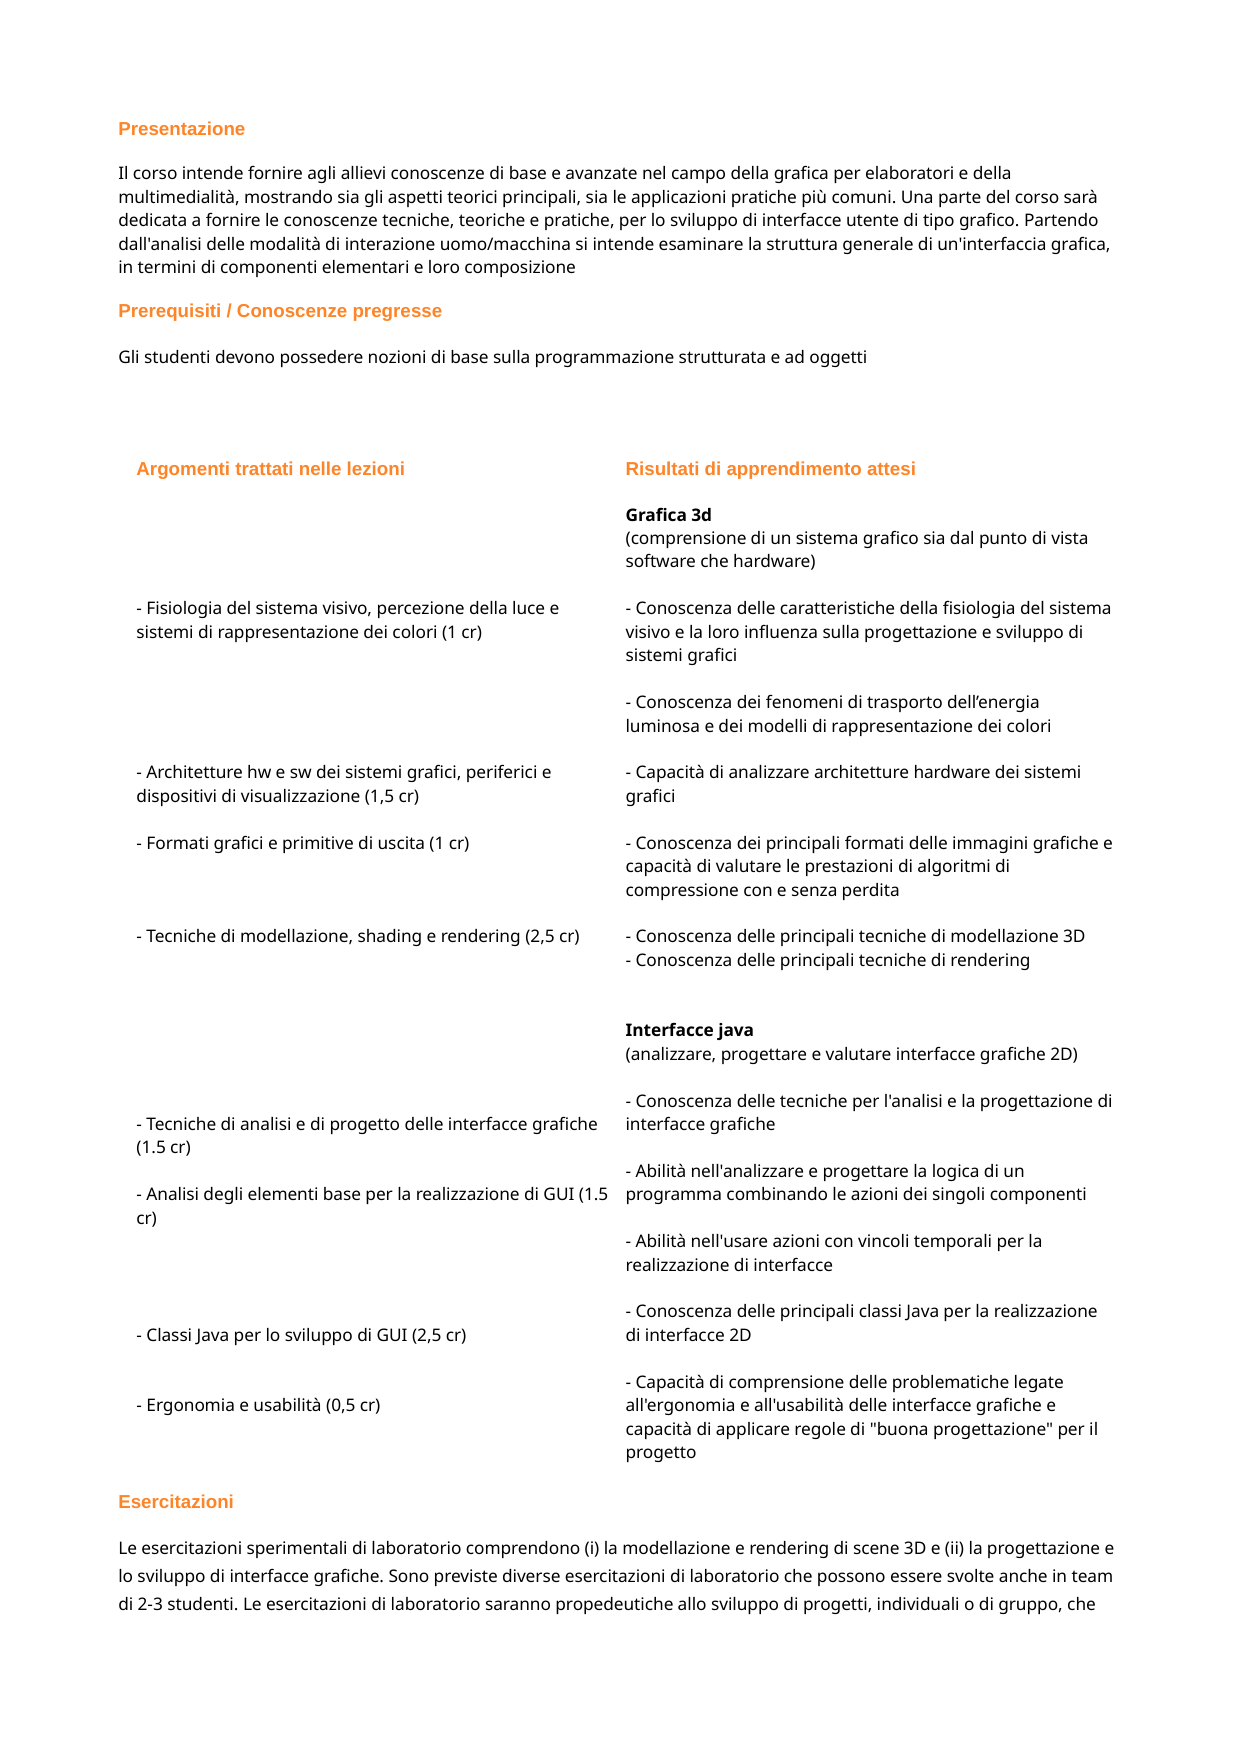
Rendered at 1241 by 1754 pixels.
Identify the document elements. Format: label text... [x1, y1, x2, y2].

text Le esercitazioni sperimentali di laboratorio comprendono (i) la modellazione e rendering di scene 3D e (ii) la progettazione e lo sviluppo di interfacce grafiche. Sono previste diverse esercitazioni di laboratorio che possono essere svolte anche in team di 2-3 studenti. Le esercitazioni di laboratorio saranno propedeutiche allo sviluppo di progetti, individuali o di gruppo, che [118, 1536, 1122, 1616]
text Presentazione [118, 118, 1122, 140]
table_header Risultati di apprendimento attesi Grafica 3d (comprensione di un sistema grafico sia dal punto di vista software che hardware) - Conoscenza delle caratteristiche della fisiologia del sistema visivo e la loro influenza sulla progettazione e sviluppo di sistemi grafici - Conoscenza dei fenomeni di trasporto dell’energia luminosa e dei modelli di rappresentazione dei colori - Capacità di analizzare architetture hardware dei sistemi grafici - Conoscenza dei principali formati delle immagini grafiche e capacità di valutare le prestazioni di algoritmi di compressione con e senza perdita - Conoscenza delle principali tecniche di modellazione 3D - Conoscenza delle principali tecniche di rendering Interfacce java (analizzare, progettare e valutare interfacce grafiche 2D) - Conoscenza delle tecniche per l'analisi e la progettazione di interfacce grafiche - Abilità nell'analizzare e progettare la logica di un programma combinando le azioni dei singoli componenti - Abilità nell'usare azioni con vincoli temporali per la realizzazione di interfacce - Conoscenza delle principali classi Java per la realizzazione di interfacce 2D - Capacità di comprensione delle problematiche legate all'ergonomia e all'usabilità delle interfacce grafiche e capacità di applicare regole di "buona progettazione" per il progetto [620, 452, 1122, 1469]
text Il corso intende fornire agli allievi conoscenze di base e avanzate nel campo della grafica per elaboratori e della multimedialità, mostrando sia gli aspetti teorici principali, sia le applicazioni pratiche più comuni. Una parte del corso sarà dedicata a fornire le conoscenze tecniche, teoriche e pratiche, per lo sviluppo di interfacce utente di tipo grafico. Partendo dall'analisi delle modalità di interazione uomo/macchina si intende esaminare la struttura generale di un'interfaccia grafica, in termini di componenti elementari e loro composizione [118, 161, 1122, 278]
table_header Argomenti trattati nelle lezioni - Fisiologia del sistema visivo, percezione della luce e sistemi di rappresentazione dei colori (1 cr) - Architetture hw e sw dei sistemi grafici, periferici e dispositivi di visualizzazione (1,5 cr) - Formati grafici e primitive di uscita (1 cr) - Tecniche di modellazione, shading e rendering (2,5 cr) - Tecniche di analisi e di progetto delle interfacce grafiche (1.5 cr) - Analisi degli elementi base per la realizzazione di GUI (1.5 cr) - Classi Java per lo sviluppo di GUI (2,5 cr) - Ergonomia e usabilità (0,5 cr) [131, 452, 619, 1469]
text Prerequisiti / Conoscenze pregresse [118, 300, 1122, 322]
text Esercitazioni [118, 1491, 1122, 1512]
text Gli studenti devono possedere nozioni di base sulla programmazione strutturata e ad oggetti [118, 345, 1122, 403]
